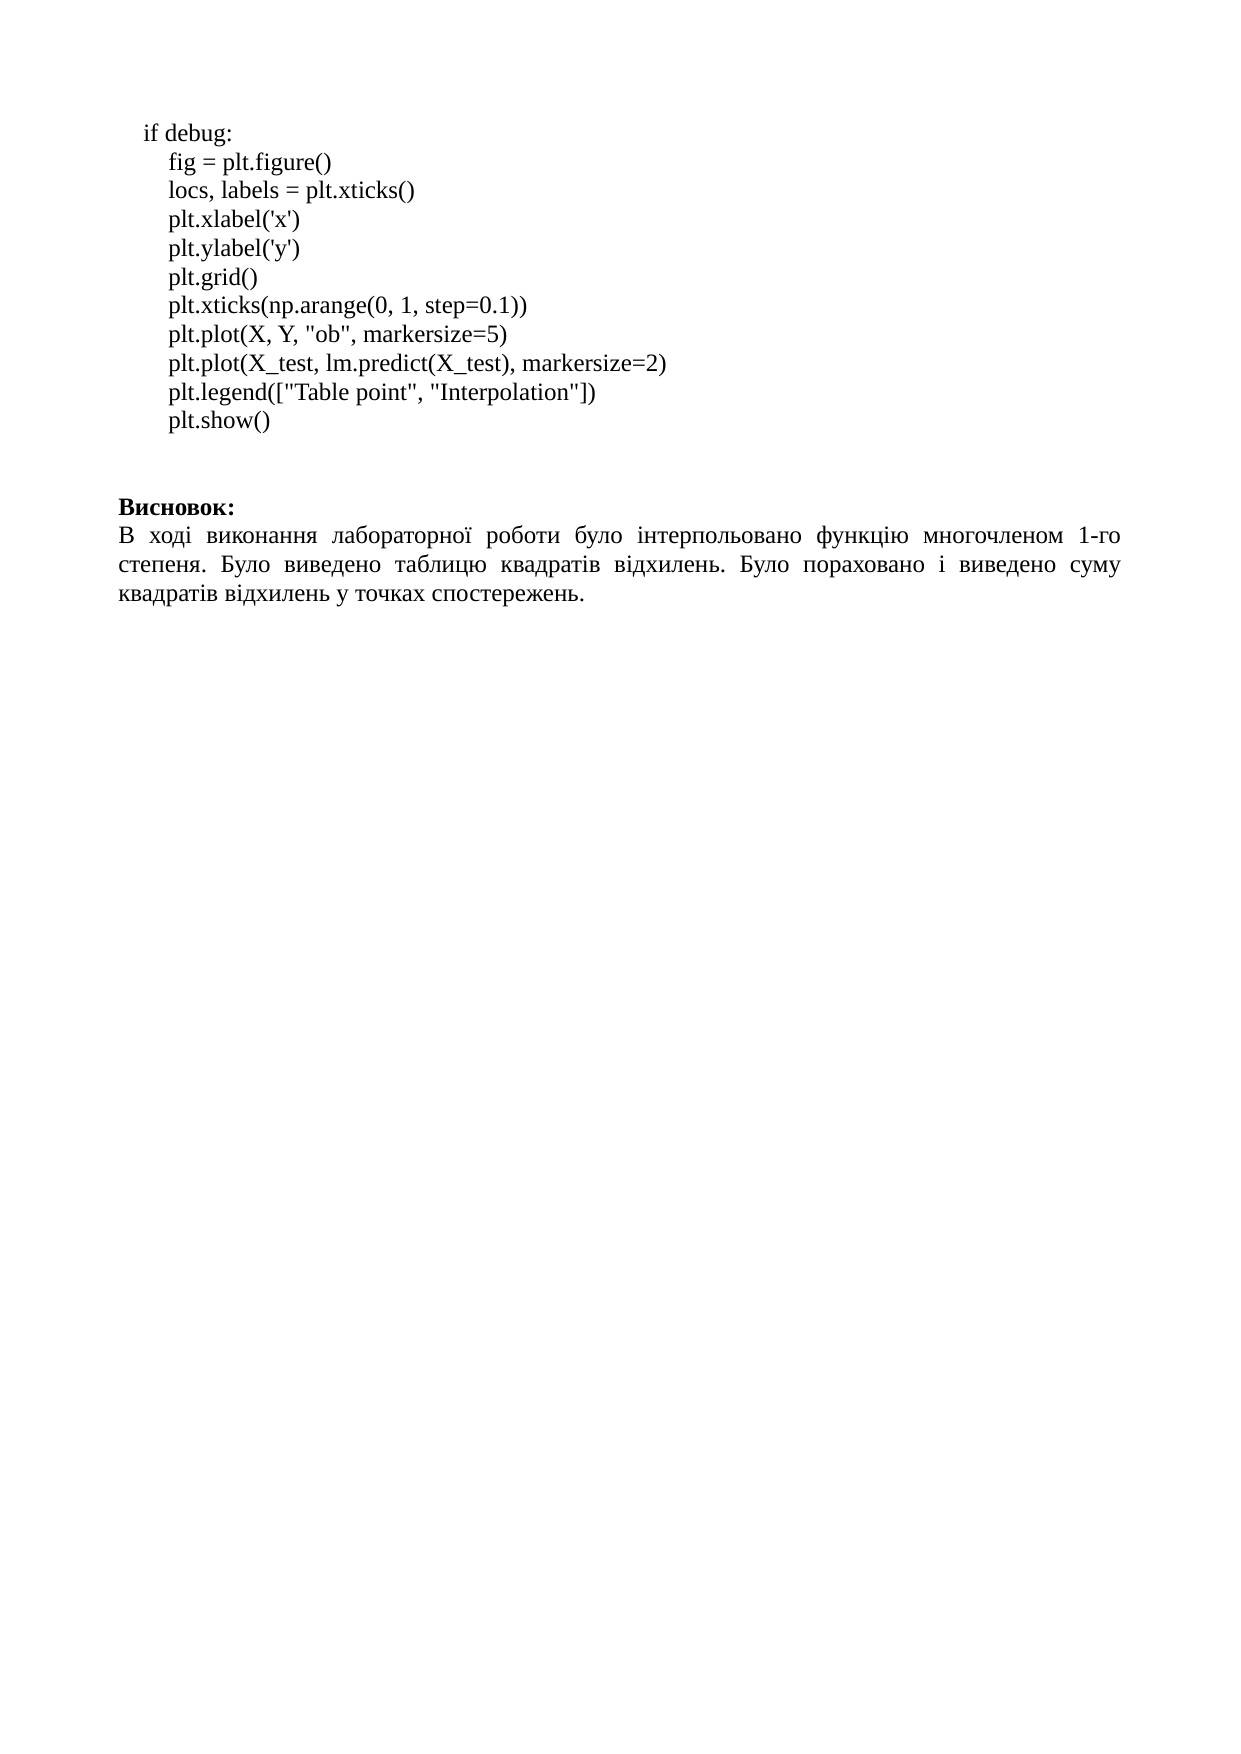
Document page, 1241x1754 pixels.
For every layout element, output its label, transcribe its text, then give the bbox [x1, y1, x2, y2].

text plt.plot(X_test, lm.predict(X_test), markersize=2) [118, 348, 1122, 377]
text Висновок: [118, 492, 1122, 521]
text plt.grid() [118, 262, 1122, 291]
text fig = plt.figure() [118, 147, 1122, 176]
text plt.xticks(np.arange(0, 1, step=0.1)) [118, 291, 1122, 319]
text locs, labels = plt.xticks() [118, 176, 1122, 204]
text plt.show() [118, 406, 1122, 434]
text if debug: [118, 118, 1122, 147]
text plt.ylabel('y') [118, 233, 1122, 262]
text plt.legend(["Table point", "Interpolation"]) [118, 377, 1122, 406]
text plt.plot(X, Y, "ob", markersize=5) [118, 319, 1122, 348]
text В ході виконання лабораторної роботи було інтерпольовано функцію многочленом 1-го степеня. Було виведено таблицю квадратів відхилень. Було пораховано і виведено суму квадратів відхилень у точках спостережень. [118, 521, 1122, 607]
text plt.xlabel('x') [118, 204, 1122, 233]
